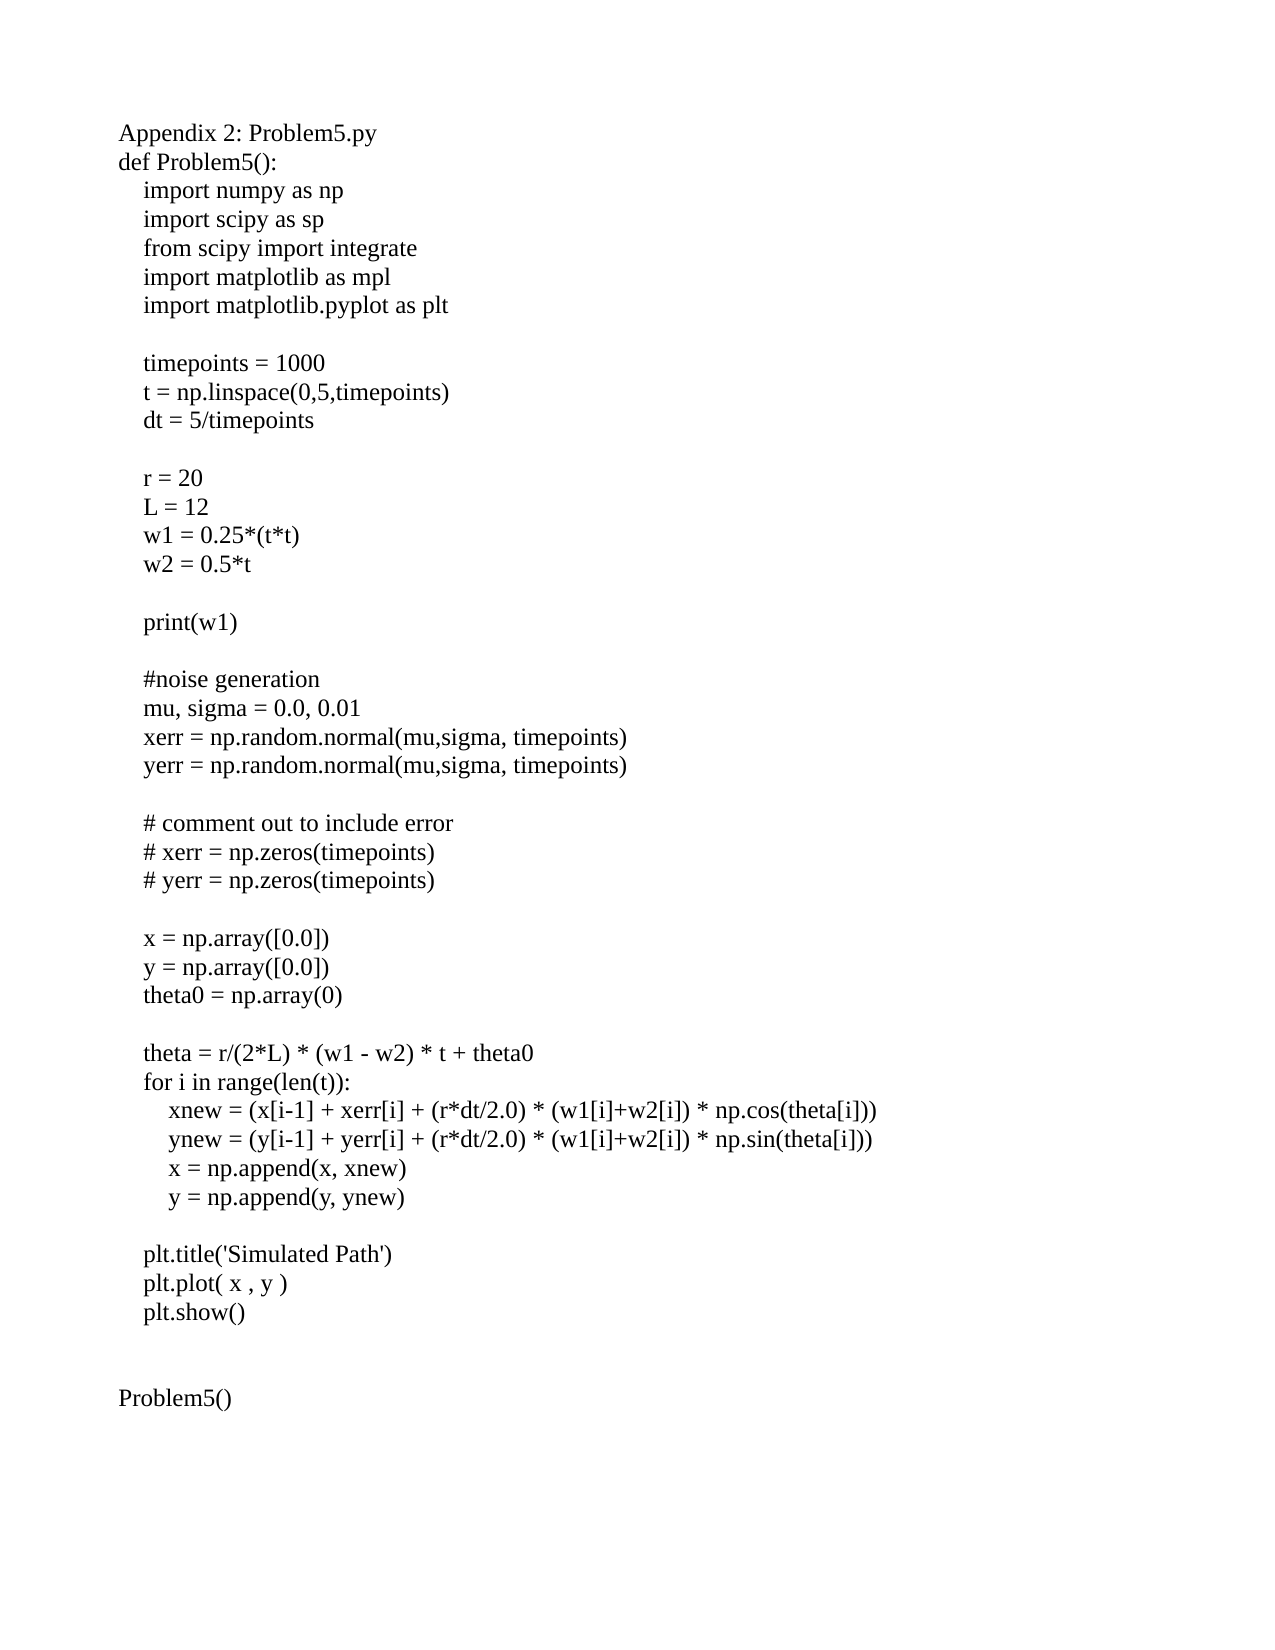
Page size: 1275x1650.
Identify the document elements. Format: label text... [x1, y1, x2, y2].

text r = 20 [118, 463, 1157, 492]
text t = np.linspace(0,5,timepoints) [118, 377, 1157, 406]
text for i in range(len(t)): [118, 1067, 1157, 1096]
text y = np.array([0.0]) [118, 952, 1157, 981]
text plt.show() [118, 1297, 1157, 1326]
text Problem5() [118, 1383, 1157, 1412]
text theta = r/(2*L) * (w1 - w2) * t + theta0 [118, 1038, 1157, 1067]
text w2 = 0.5*t [118, 549, 1157, 578]
text plt.title('Simulated Path') [118, 1239, 1157, 1268]
text print(w1) [118, 607, 1157, 636]
text def Problem5(): [118, 147, 1157, 176]
text import matplotlib.pyplot as plt [118, 291, 1157, 319]
text #noise generation [118, 664, 1157, 693]
text # comment out to include error [118, 808, 1157, 837]
text plt.plot( x , y ) [118, 1268, 1157, 1297]
text dt = 5/timepoints [118, 406, 1157, 434]
text # xerr = np.zeros(timepoints) [118, 837, 1157, 866]
text from scipy import integrate [118, 233, 1157, 262]
text xerr = np.random.normal(mu,sigma, timepoints) [118, 722, 1157, 751]
text ynew = (y[i-1] + yerr[i] + (r*dt/2.0) * (w1[i]+w2[i]) * np.sin(theta[i])) [118, 1124, 1157, 1153]
text xnew = (x[i-1] + xerr[i] + (r*dt/2.0) * (w1[i]+w2[i]) * np.cos(theta[i])) [118, 1096, 1157, 1124]
text import matplotlib as mpl [118, 262, 1157, 291]
text x = np.array([0.0]) [118, 923, 1157, 952]
text timepoints = 1000 [118, 348, 1157, 377]
text L = 12 [118, 492, 1157, 521]
text w1 = 0.25*(t*t) [118, 521, 1157, 549]
text yerr = np.random.normal(mu,sigma, timepoints) [118, 751, 1157, 779]
text mu, sigma = 0.0, 0.01 [118, 693, 1157, 722]
text theta0 = np.array(0) [118, 981, 1157, 1009]
text # yerr = np.zeros(timepoints) [118, 866, 1157, 894]
text y = np.append(y, ynew) [118, 1182, 1157, 1211]
text x = np.append(x, xnew) [118, 1153, 1157, 1182]
text import scipy as sp [118, 204, 1157, 233]
text import numpy as np [118, 176, 1157, 204]
text Appendix 2: Problem5.py [118, 118, 1157, 147]
